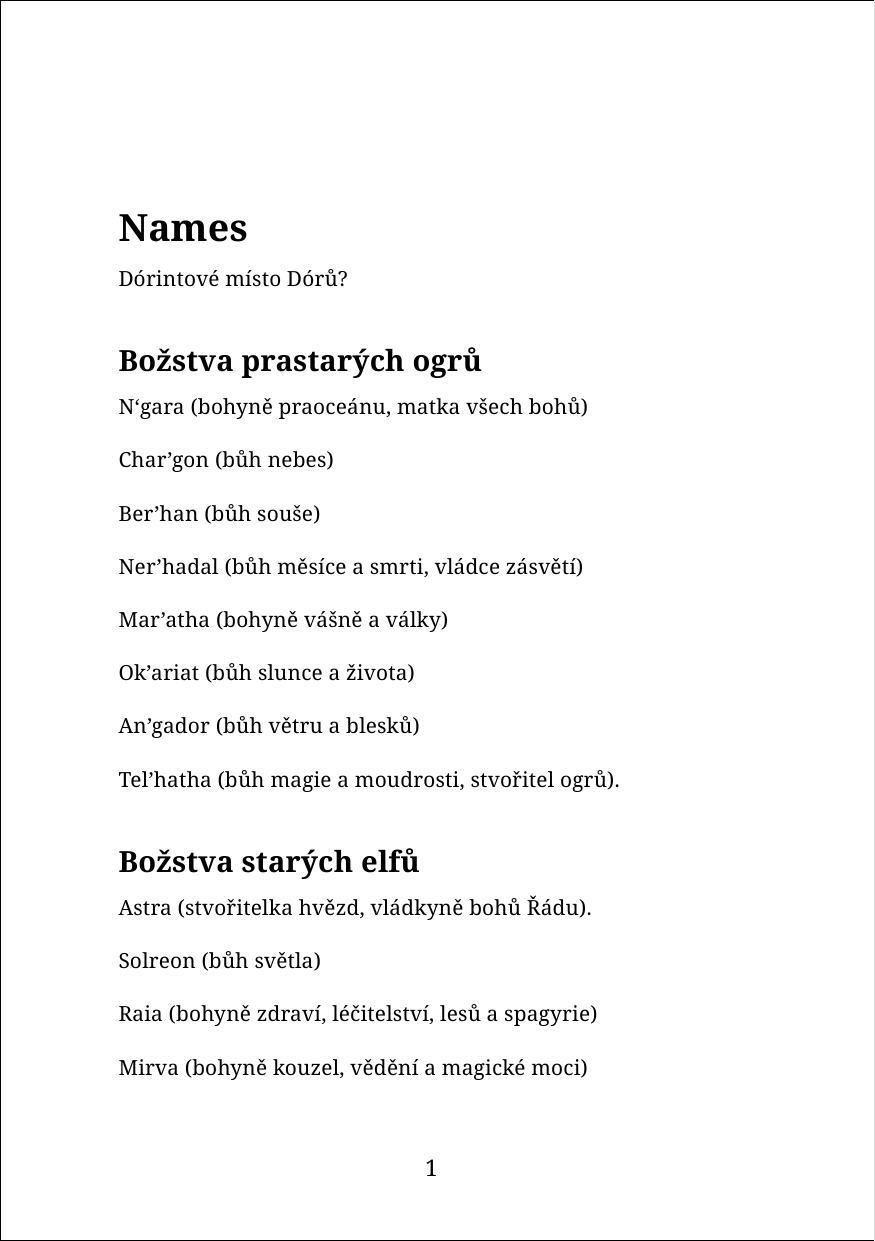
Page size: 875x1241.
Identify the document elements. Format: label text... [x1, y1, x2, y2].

subtitle Božstva prastarých ogrů [118, 341, 756, 380]
text An’gador (bůh větru a blesků) [118, 712, 756, 740]
text Ner’hadal (bůh měsíce a smrti, vládce zásvětí) [118, 552, 756, 580]
text Astra (stvořitelka hvězd, vládkyně bohů Řádu). [118, 893, 756, 922]
text Mar’atha (bohyně vášně a války) [118, 605, 756, 633]
text Tel’hatha (bůh magie a moudrosti, stvořitel ogrů). [118, 765, 756, 793]
text Solreon (bůh světla) [118, 946, 756, 975]
text N‘gara (bohyně praoceánu, matka všech bohů) [118, 392, 756, 421]
text Ber’han (bůh souše) [118, 499, 756, 527]
subtitle Names [118, 201, 756, 252]
text Mirva (bohyně kouzel, vědění a magické moci) [118, 1053, 756, 1081]
text Dórintové místo Dórů? [118, 264, 756, 292]
text Ok’ariat (bůh slunce a života) [118, 658, 756, 687]
text Char’gon (bůh nebes) [118, 445, 756, 474]
text Raia (bohyně zdraví, léčitelství, lesů a spagyrie) [118, 999, 756, 1028]
subtitle Božstva starých elfů [118, 842, 756, 881]
